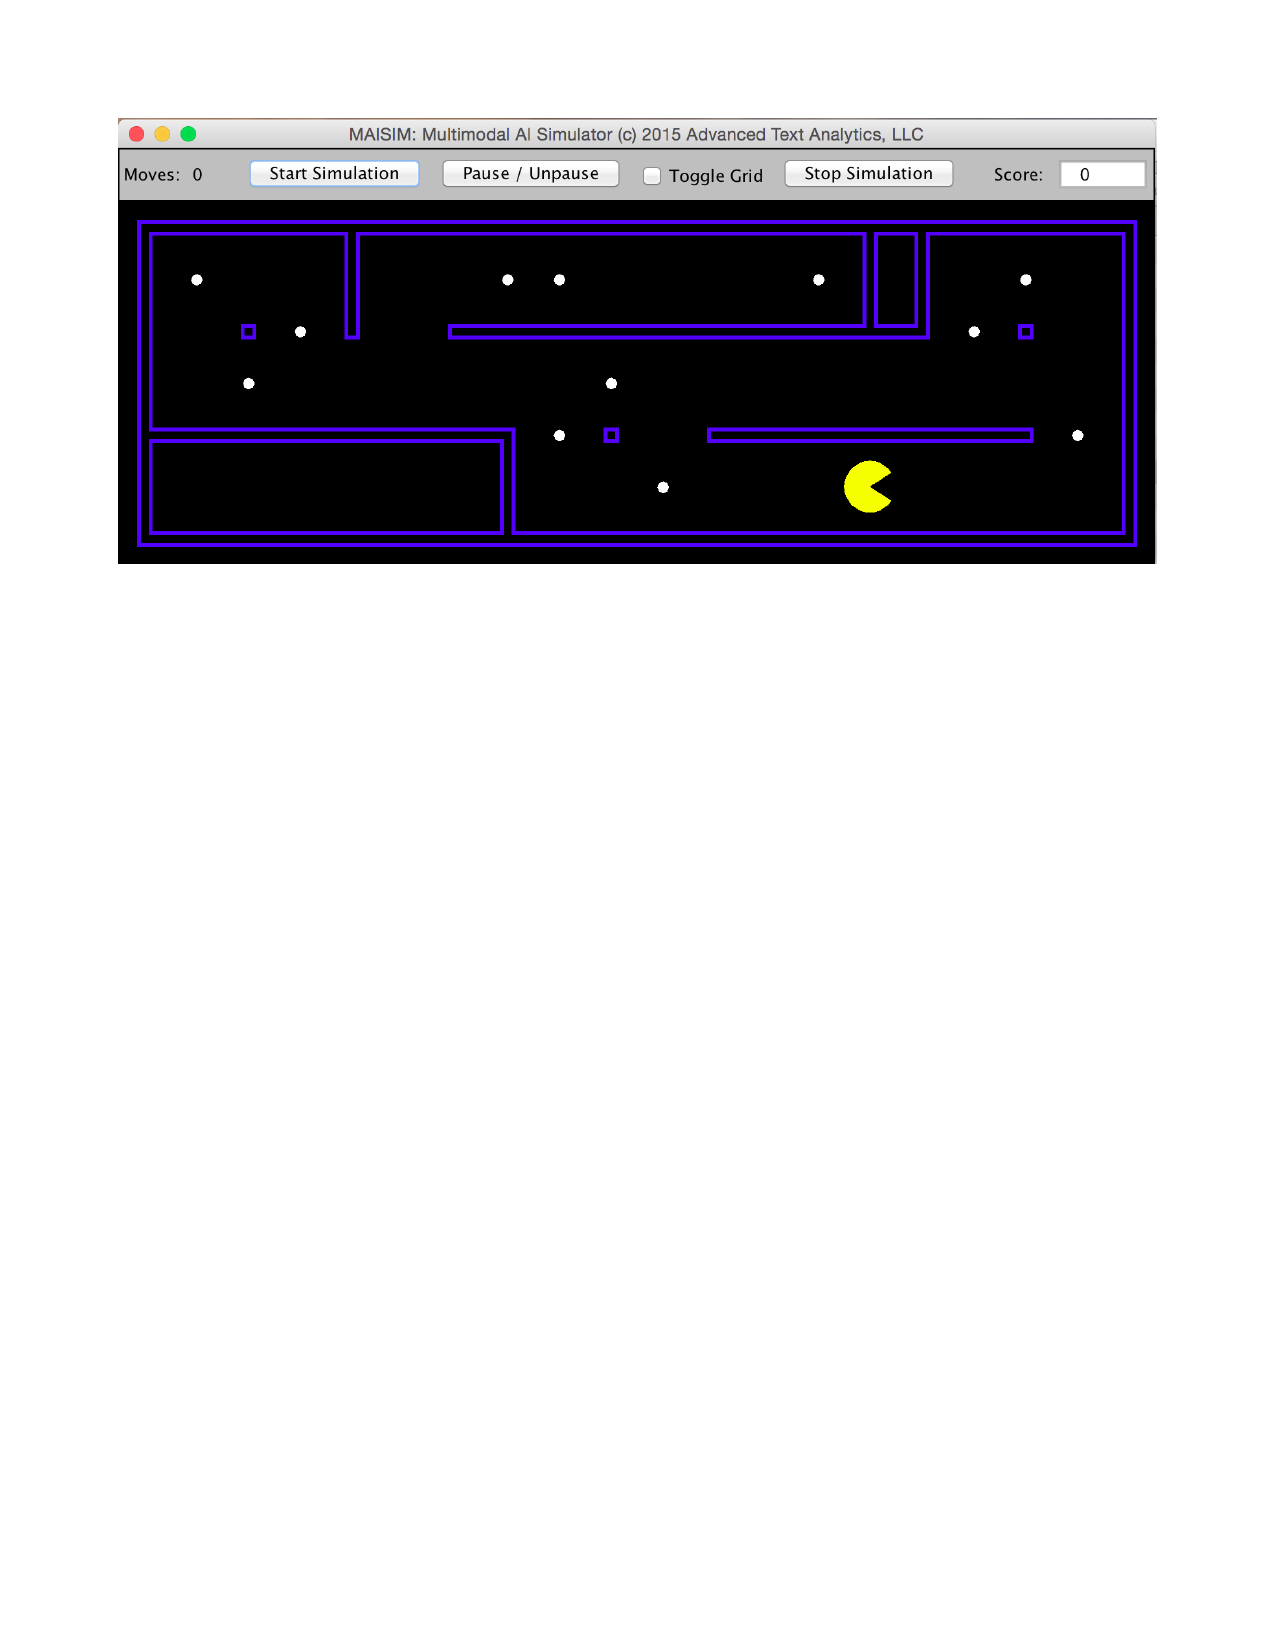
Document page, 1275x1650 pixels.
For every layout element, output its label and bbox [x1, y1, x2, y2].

picture [118, 118, 1157, 564]
